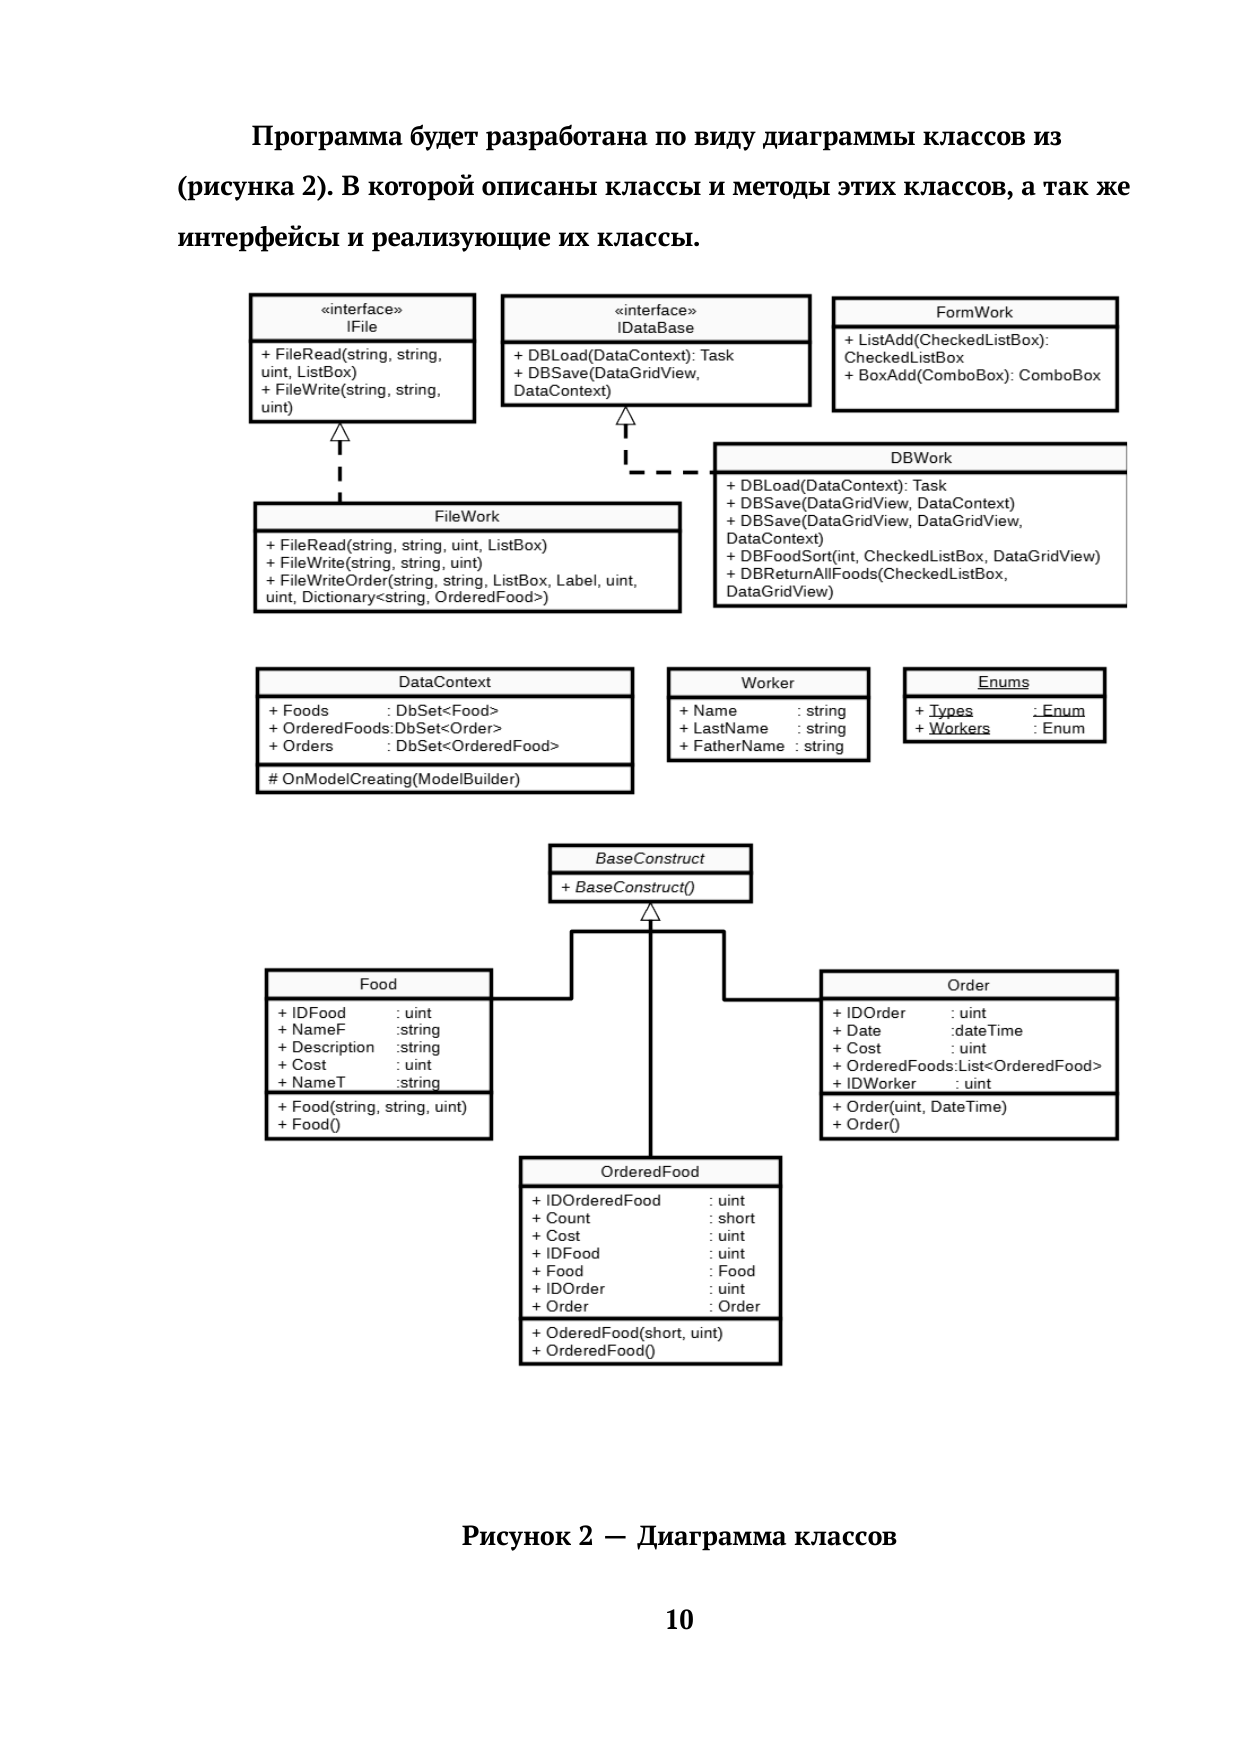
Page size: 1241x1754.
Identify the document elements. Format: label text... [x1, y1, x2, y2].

text Рисунок 2 — Диаграмма классов [236, 1519, 1123, 1552]
picture [231, 280, 1128, 1519]
text Программа будет разработана по виду диаграммы классов из (рисунка 2). В которой описаны классы и методы этих классов, а так же интерфейсы и реализующие их классы. [177, 118, 1181, 252]
